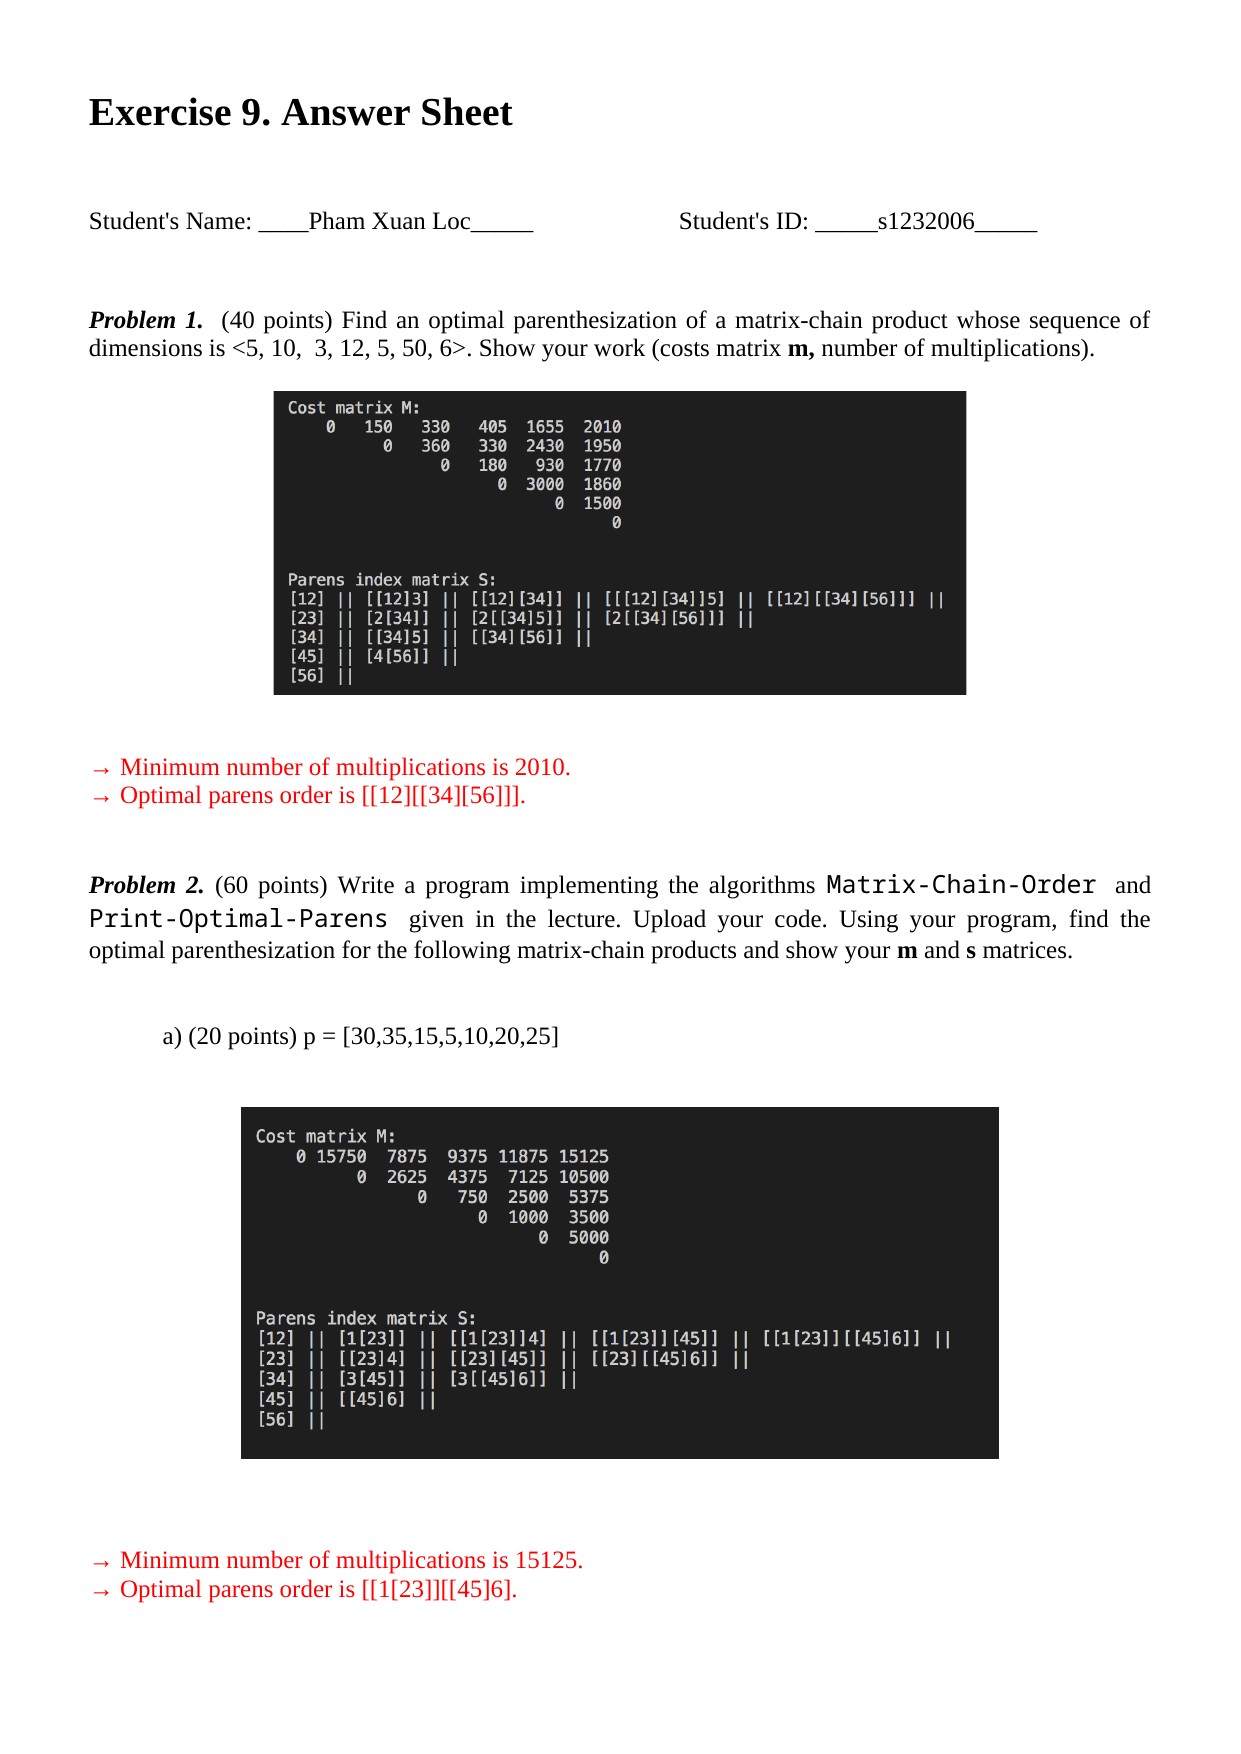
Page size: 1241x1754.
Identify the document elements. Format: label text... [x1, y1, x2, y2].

text → Optimal parens order is [[1[23]][[45]6]. [89, 1574, 1151, 1603]
text → Optimal parens order is [[12][[34][56]]]. [89, 781, 1151, 809]
picture [241, 1107, 999, 1459]
text Exercise 9. Answer Sheet [89, 89, 1151, 134]
picture [273, 391, 967, 695]
text Problem 2. (60 points) Write a program implementing the algorithms Matrix-Chain-Order and Print-Optimal-Parens given in the lecture. Upload your code. Using your program, find the optimal parenthesization for the following matrix-chain products and show your m and s matrices. [89, 867, 1151, 964]
text Student's Name: ____Pham Xuan Loc_____ Student's ID: _____s1232006_____ [89, 206, 1151, 235]
text → Minimum number of multiplications is 15125. [89, 1545, 1151, 1574]
text a) (20 points) p = [30,35,15,5,10,20,25] [89, 1021, 1151, 1050]
text → Minimum number of multiplications is 2010. [89, 752, 1151, 781]
text Problem 1. (40 points) Find an optimal parenthesization of a matrix-chain product whose sequence of dimensions is <5, 10, 3, 12, 5, 50, 6>. Show your work (costs matrix m, number of multiplications). [89, 305, 1151, 362]
